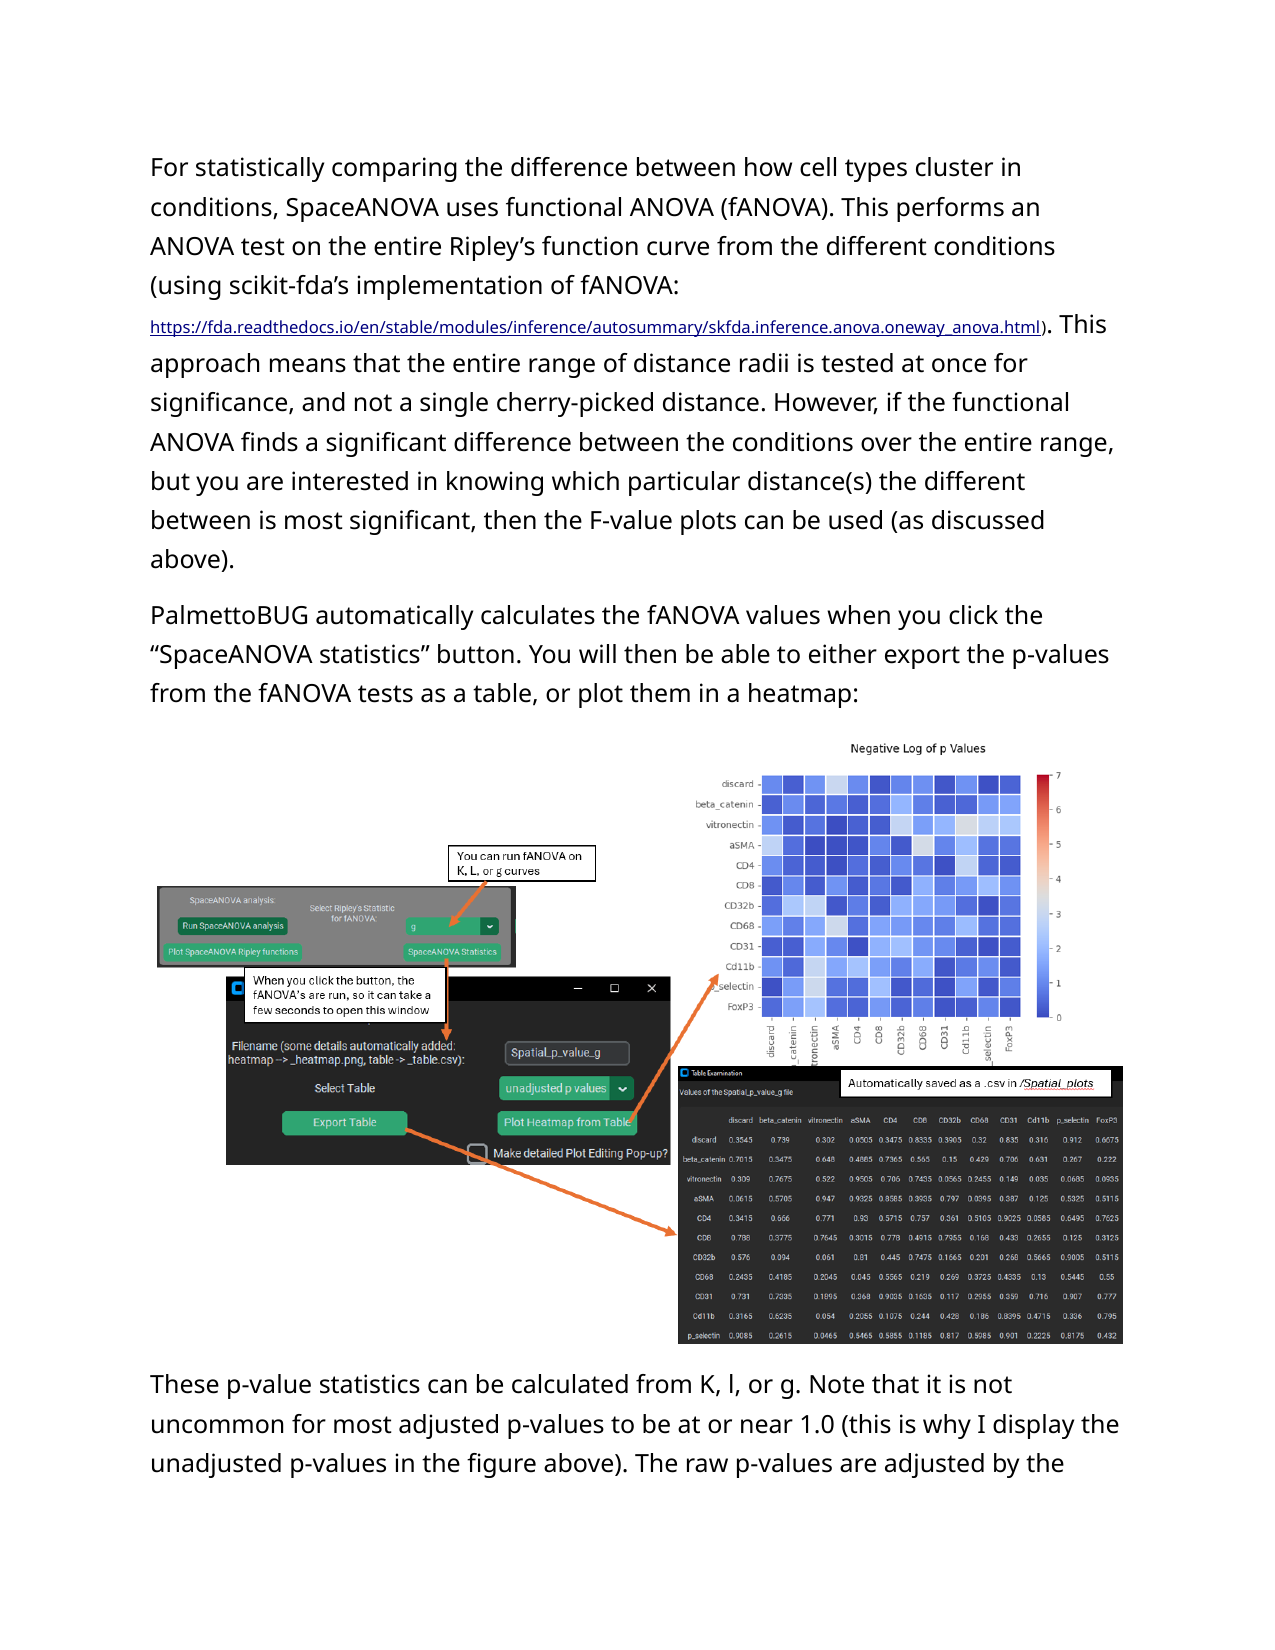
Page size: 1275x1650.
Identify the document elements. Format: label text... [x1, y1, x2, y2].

text For statistically comparing the difference between how cell types cluster in conditions, SpaceANOVA uses functional ANOVA (fANOVA). This performs an ANOVA test on the entire Ripley’s function curve from the different conditions (using scikit-fda’s implementation of fANOVA: https://fda.readthedocs.io/en/stable/modules/inference/autosummary/skfda.inference.anova.oneway_anova.html). This approach means that the entire range of distance radii is tested at once for significance, and not a single cherry-picked distance. However, if the functional ANOVA finds a significant difference between the conditions over the entire range, but you are interested in knowing which particular distance(s) the different between is most significant, then the F-value plots can be used (as discussed above). [150, 150, 1125, 576]
text PalmettoBUG automatically calculates the fANOVA values when you click the “SpaceANOVA statistics” button. You will then be able to either export the p-values from the fANOVA tests as a table, or plot them in a heatmap: [150, 597, 1125, 710]
text These p-value statistics can be calculated from K, l, or g. Note that it is not uncommon for most adjusted p-values to be at or near 1.0 (this is why I display the unadjusted p-values in the figure above). The raw p-values are adjusted by the [150, 1367, 1125, 1479]
